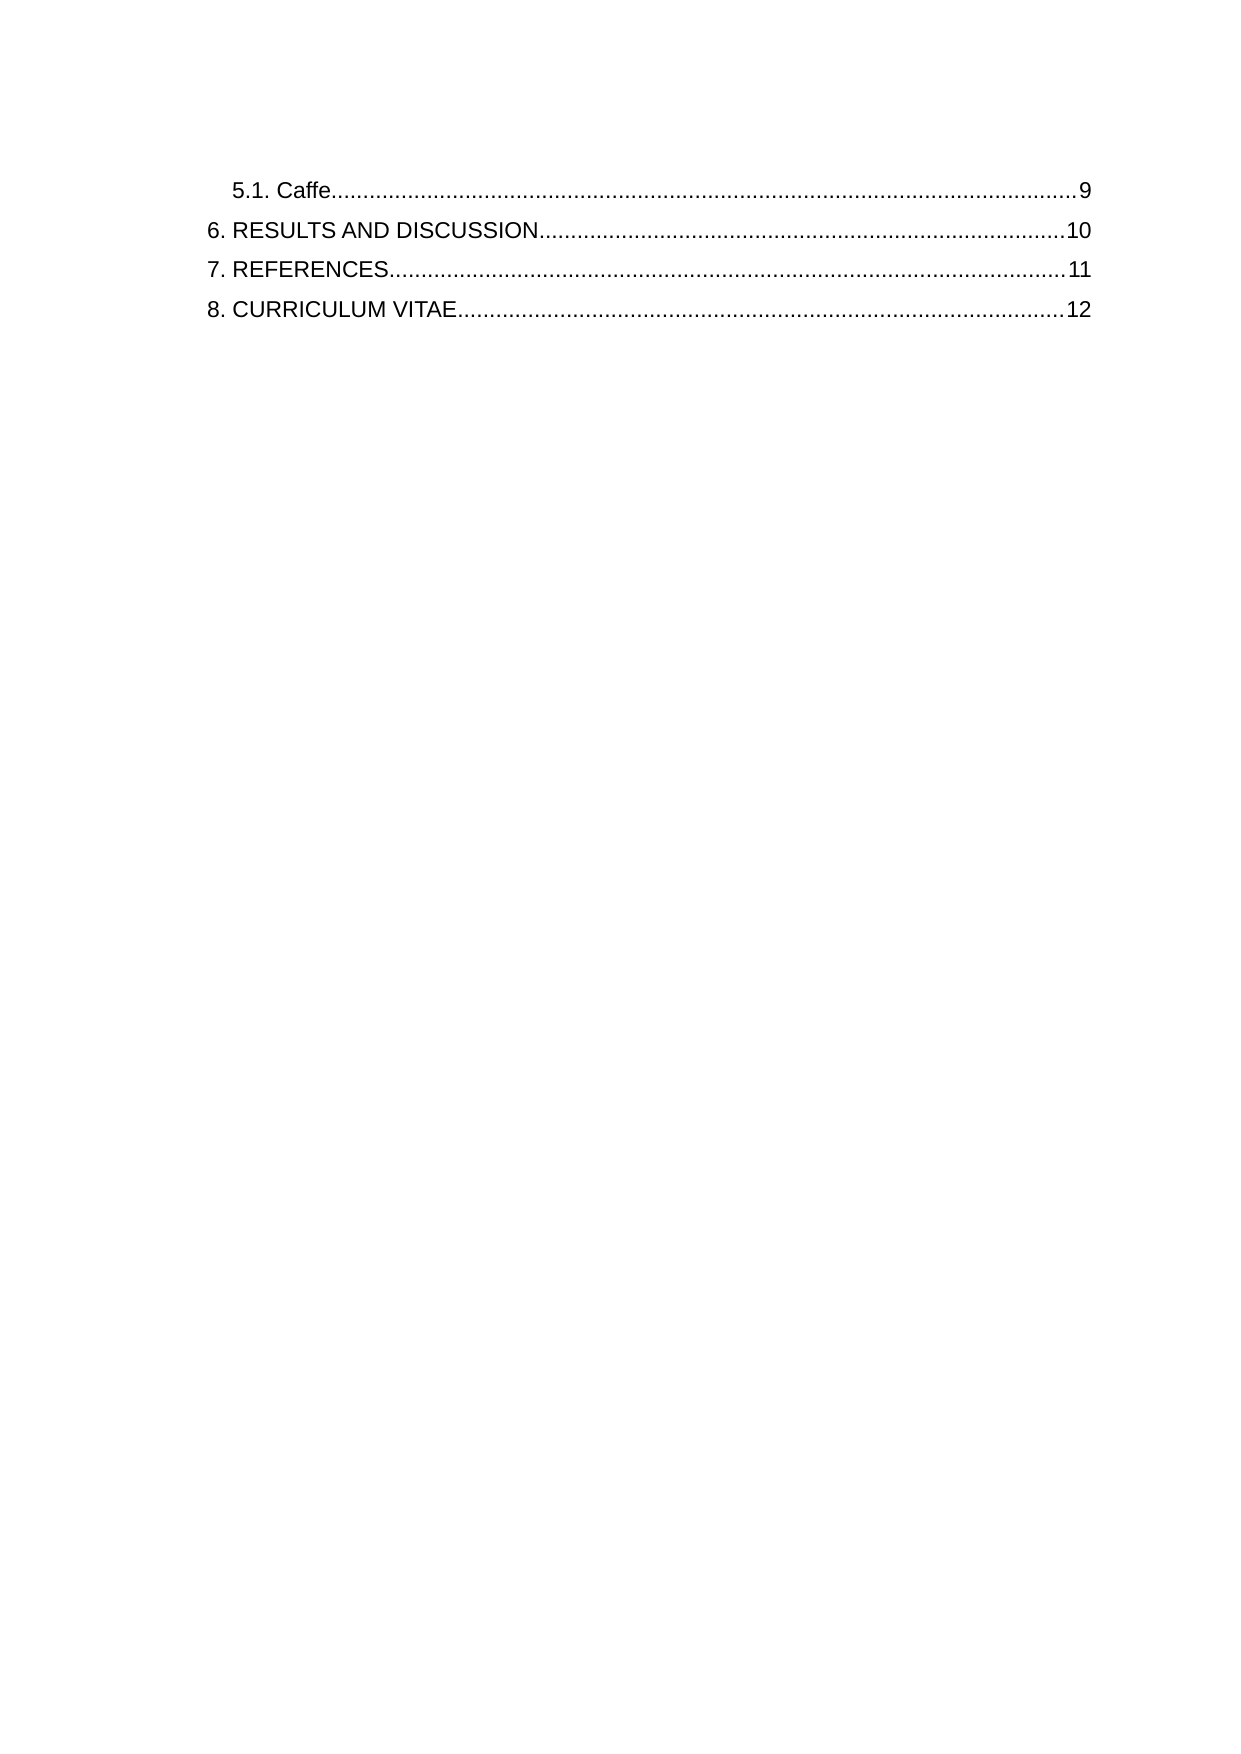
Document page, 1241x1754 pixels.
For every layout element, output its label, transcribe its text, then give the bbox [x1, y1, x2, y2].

text 8. CURRICULUM VITAE 12 [207, 296, 1092, 322]
text 7. REFERENCES 11 [207, 256, 1092, 282]
text 5.1. Caffe 9 [232, 177, 1092, 203]
text 6. RESULTS AND DISCUSSION 10 [207, 217, 1092, 243]
